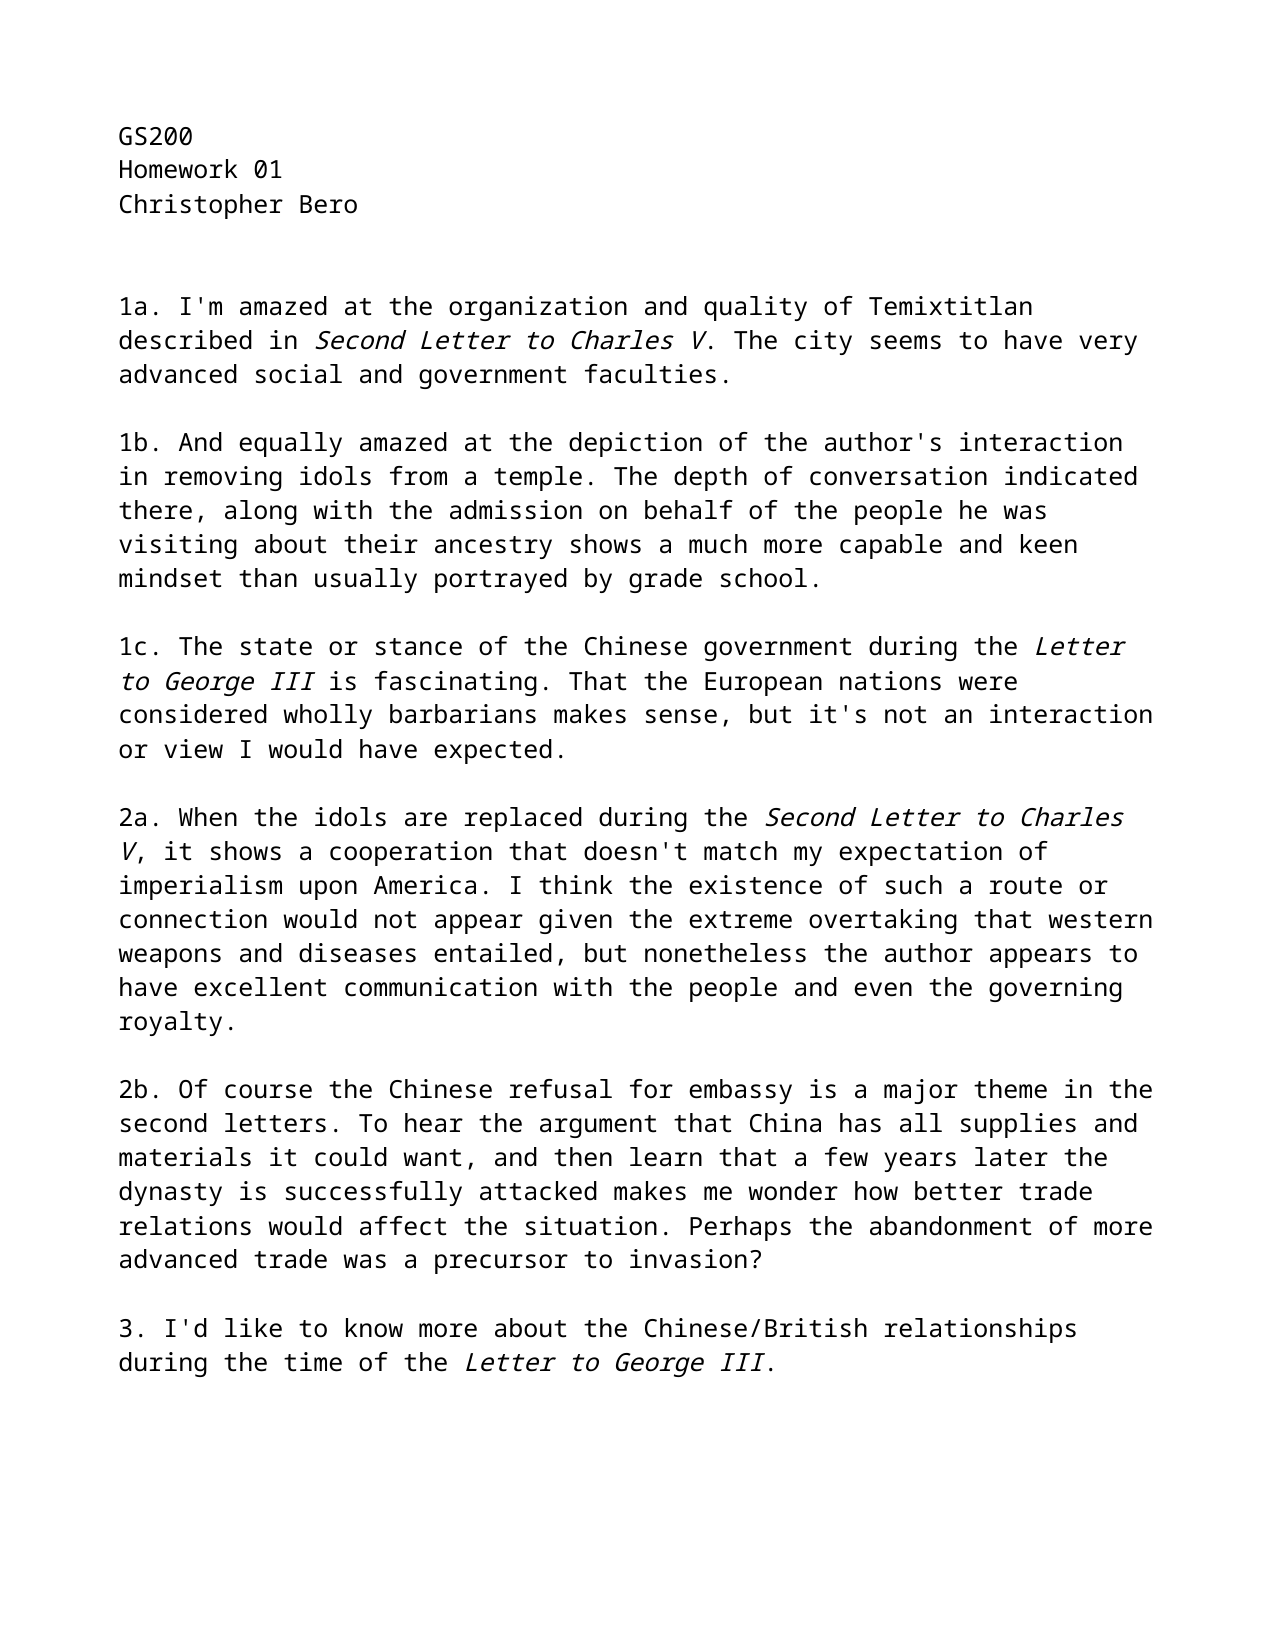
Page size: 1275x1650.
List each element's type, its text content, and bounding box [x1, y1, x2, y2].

text 1a. I'm amazed at the organization and quality of Temixtitlan described in Second Letter to Charles V. The city seems to have very advanced social and government faculties. [118, 288, 1157, 391]
text Homework 01 [118, 152, 1157, 186]
text Christopher Bero [118, 186, 1157, 220]
text 3. I'd like to know more about the Chinese/British relationships during the time of the Letter to George III. [118, 1310, 1157, 1378]
text 2a. When the idols are replaced during the Second Letter to Charles V, it shows a cooperation that doesn't match my expectation of imperialism upon America. I think the existence of such a route or connection would not appear given the extreme overtaking that western weapons and diseases entailed, but nonetheless the author appears to have excellent communication with the people and even the governing royalty. [118, 799, 1157, 1038]
text 1b. And equally amazed at the depiction of the author's interaction in removing idols from a temple. The depth of conversation indicated there, along with the admission on behalf of the people he was visiting about their ancestry shows a much more capable and keen mindset than usually portrayed by grade school. [118, 425, 1157, 595]
text 2b. Of course the Chinese refusal for embassy is a major theme in the second letters. To hear the argument that China has all supplies and materials it could want, and then learn that a few years later the dynasty is successfully attacked makes me wonder how better trade relations would affect the situation. Perhaps the abandonment of more advanced trade was a precursor to invasion? [118, 1072, 1157, 1276]
text GS200 [118, 118, 1157, 152]
text 1c. The state or stance of the Chinese government during the Letter to George III is fascinating. That the European nations were considered wholly barbarians makes sense, but it's not an interaction or view I would have expected. [118, 629, 1157, 765]
